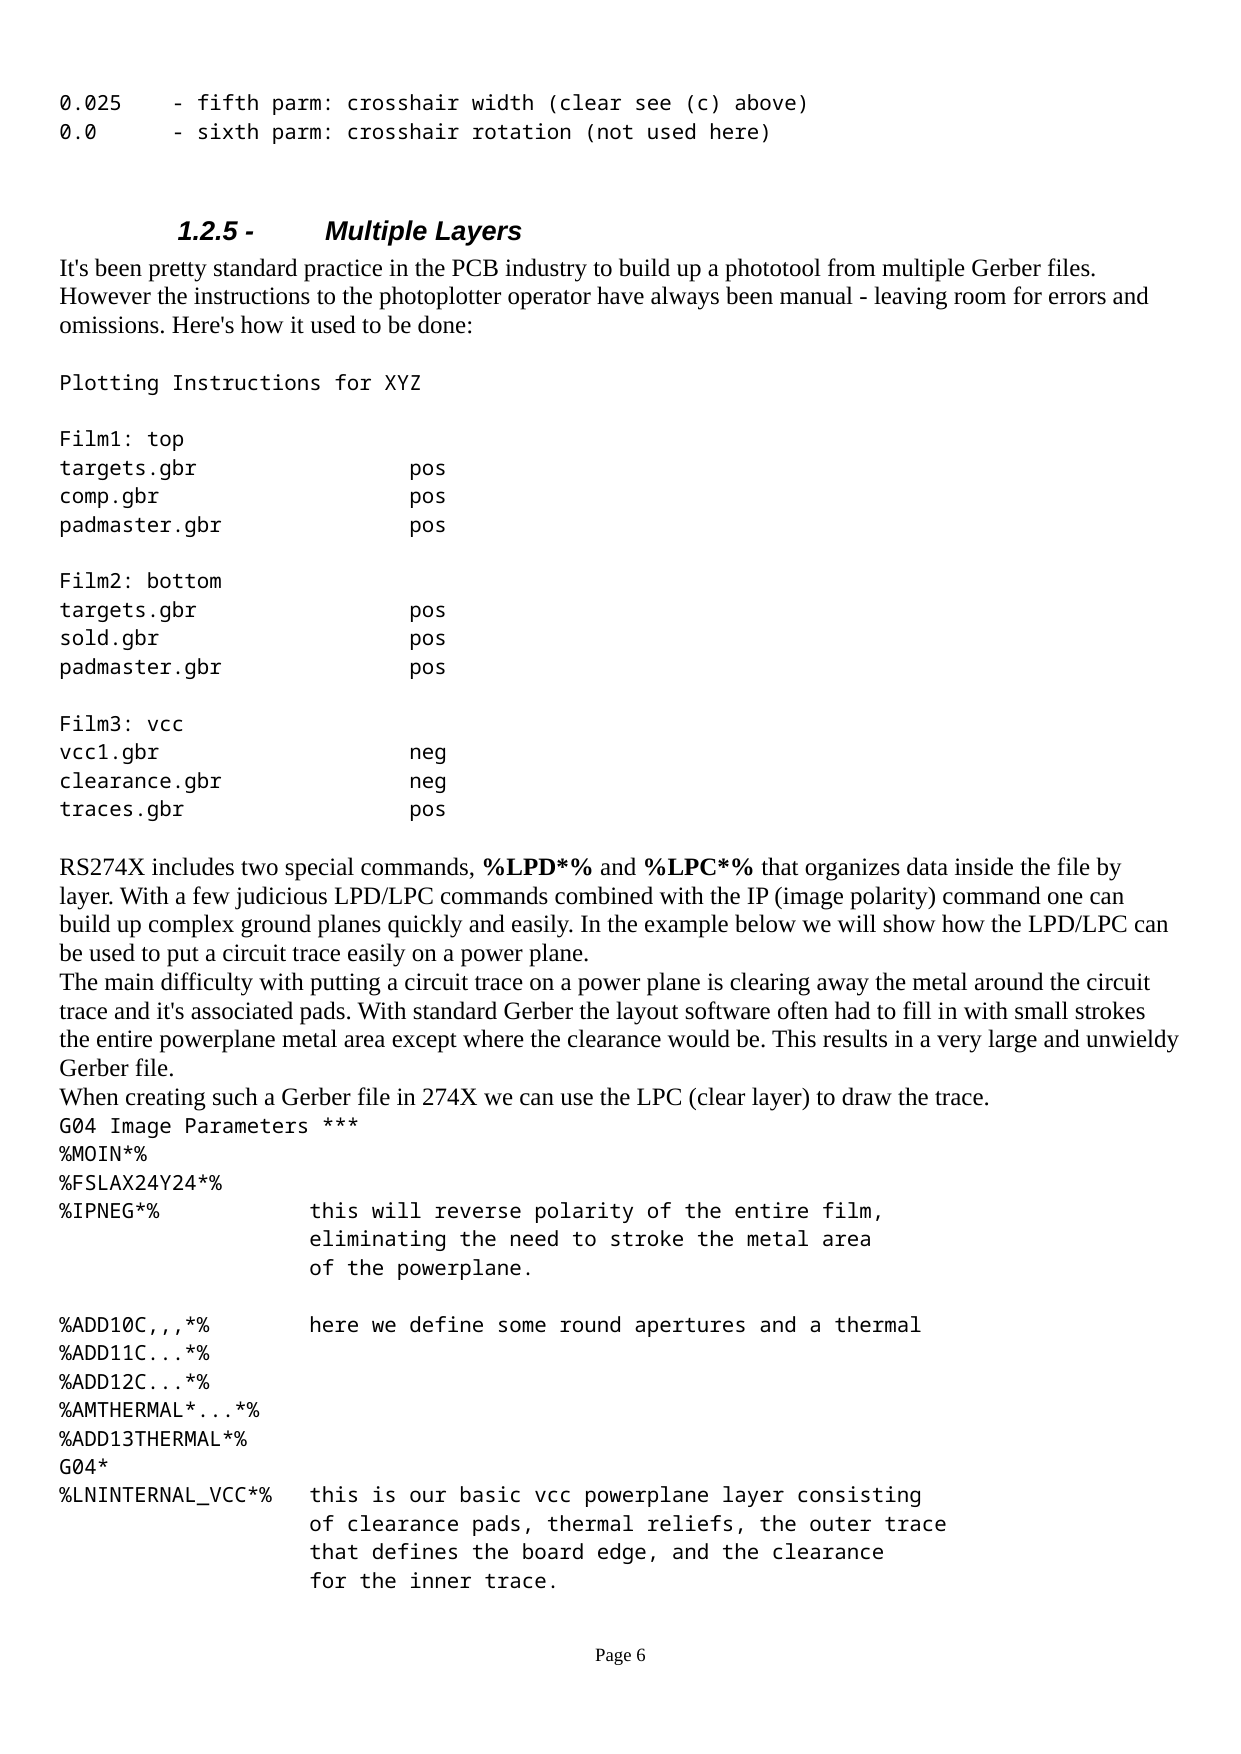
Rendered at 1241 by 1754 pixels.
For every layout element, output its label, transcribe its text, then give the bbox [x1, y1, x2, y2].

text vcc1.gbr neg [59, 737, 1181, 766]
text eliminating the need to stroke the metal area [59, 1224, 1181, 1253]
text of the powerplane. [59, 1253, 1181, 1281]
text sold.gbr pos [59, 623, 1181, 652]
text 0.0 - sixth parm: crosshair rotation (not used here) [59, 117, 1181, 145]
text Film1: top [59, 424, 1181, 453]
text %AMTHERMAL*...*% [59, 1395, 1181, 1424]
text RS274X includes two special commands, %LPD*% and %LPC*% that organizes data inside the file by layer. With a few judicious LPD/LPC commands combined with the IP (image polarity) command one can build up complex ground planes quickly and easily. In the example below we will show how the LPD/LPC can be used to put a circuit trace easily on a power plane. [59, 852, 1181, 967]
text It's been pretty standard practice in the PCB industry to build up a phototool from multiple Gerber files. However the instructions to the photoplotter operator have always been manual - leaving room for errors and omissions. Here's how it used to be done: [59, 253, 1181, 339]
text %ADD13THERMAL*% [59, 1424, 1181, 1452]
text that defines the board edge, and the clearance [59, 1537, 1181, 1566]
text G04 Image Parameters *** [59, 1111, 1181, 1139]
text %ADD10C,,,*% here we define some round apertures and a thermal [59, 1310, 1181, 1338]
text targets.gbr pos [59, 453, 1181, 481]
text %IPNEG*% this will reverse polarity of the entire film, [59, 1196, 1181, 1224]
text padmaster.gbr pos [59, 510, 1181, 538]
text Film3: vcc [59, 709, 1181, 737]
text 0.025 - fifth parm: crosshair width (clear see (c) above) [59, 88, 1181, 117]
text The main difficulty with putting a circuit trace on a power plane is clearing away the metal around the circuit trace and it's associated pads. With standard Gerber the layout software often had to fill in with small strokes the entire powerplane metal area except where the clearance would be. This results in a very large and unwieldy Gerber file. [59, 967, 1181, 1082]
text comp.gbr pos [59, 481, 1181, 510]
text %FSLAX24Y24*% [59, 1168, 1181, 1196]
text %ADD12C...*% [59, 1367, 1181, 1395]
text padmaster.gbr pos [59, 652, 1181, 680]
text Plotting Instructions for XYZ [59, 368, 1181, 396]
text clearance.gbr neg [59, 766, 1181, 794]
text targets.gbr pos [59, 595, 1181, 623]
text When creating such a Gerber file in 274X we can use the LPC (clear layer) to draw the trace. [59, 1082, 1181, 1111]
text %LNINTERNAL_VCC*% this is our basic vcc powerplane layer consisting [59, 1481, 1181, 1509]
subtitle Multiple Layers [177, 215, 1181, 247]
text of clearance pads, thermal reliefs, the outer trace [59, 1509, 1181, 1537]
text Film2: bottom [59, 567, 1181, 595]
text for the inner trace. [59, 1566, 1181, 1594]
text G04* [59, 1452, 1181, 1481]
text traces.gbr pos [59, 794, 1181, 823]
text %ADD11C...*% [59, 1338, 1181, 1367]
text %MOIN*% [59, 1139, 1181, 1168]
